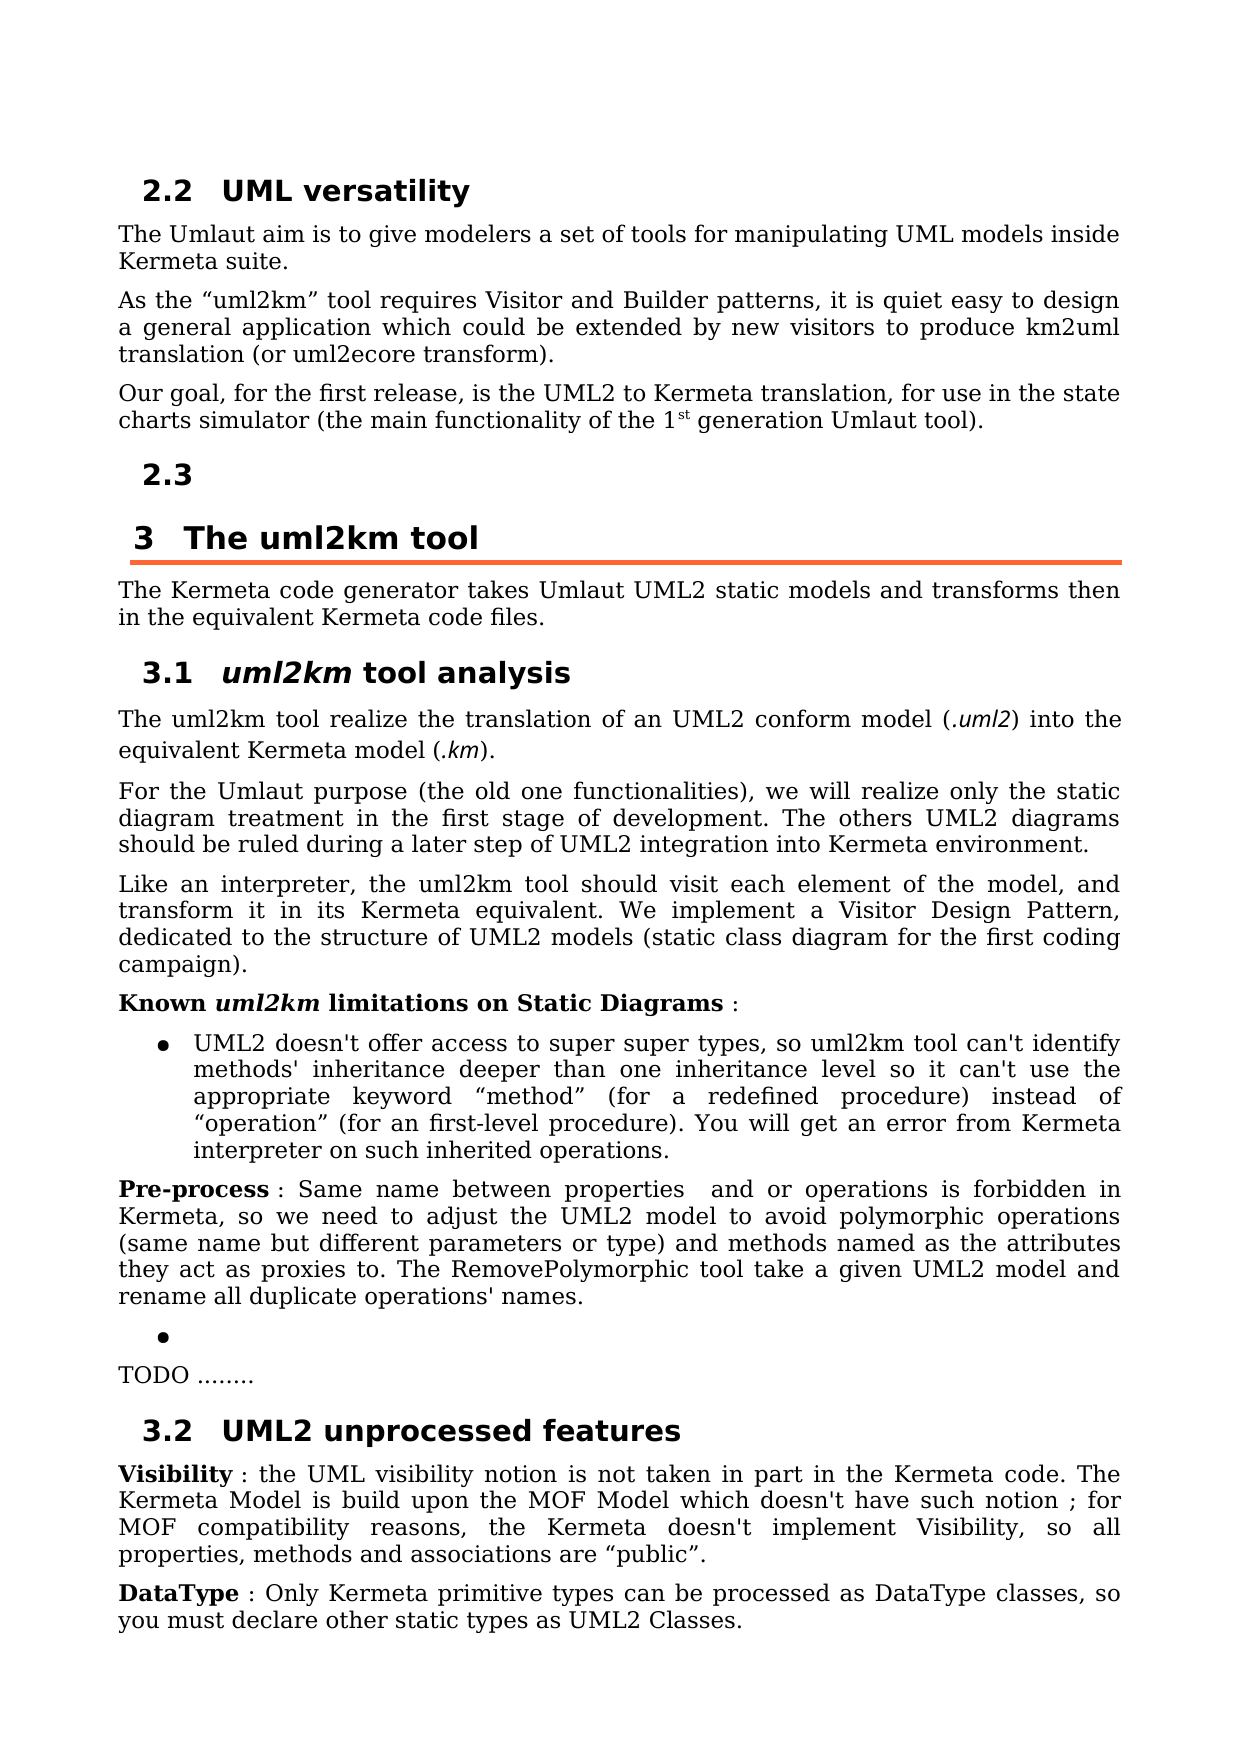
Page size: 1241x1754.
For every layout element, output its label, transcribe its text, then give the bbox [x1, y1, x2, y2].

text Pre-process : Same name between properties and or operations is forbidden in Kermeta, so we need to adjust the UML2 model to avoid polymorphic operations (same name but different parameters or type) and methods named as the attributes they act as proxies to. The RemovePolymorphic tool take a given UML2 model and rename all duplicate operations' names. [118, 1176, 1122, 1310]
list UML2 doesn't offer access to super super types, so uml2km tool can't identify methods' inheritance deeper than one inheritance level so it can't use the appropriate keyword “method” (for a redefined procedure) instead of “operation” (for an first-level procedure). You will get an error from Kermeta interpreter on such inherited operations. [156, 1030, 1122, 1164]
text Like an interpreter, the uml2km tool should visit each element of the model, and transform it in its Kermeta equivalent. We implement a Visitor Design Pattern, dedicated to the structure of UML2 models (static class diagram for the first coding campaign). [118, 871, 1122, 978]
text The Kermeta code generator takes Umlaut UML2 static models and transforms then in the equivalent Kermeta code files. [118, 578, 1122, 631]
text DataType : Only Kermeta primitive types can be processed as DataType classes, so you must declare other static types as UML2 Classes. [118, 1580, 1122, 1634]
text The uml2km tool realize the translation of an UML2 conform model (.uml2) into the equivalent Kermeta model (.km). [118, 703, 1122, 765]
text As the “uml2km” tool requires Visitor and Builder patterns, it is quiet easy to design a general application which could be extended by new visitors to produce km2uml translation (or uml2ecore transform). [118, 287, 1122, 367]
text The Umlaut aim is to give modelers a set of tools for manipulating UML models inside Kermeta suite. [118, 221, 1122, 275]
text Known uml2km limitations on Static Diagrams : [118, 990, 1122, 1017]
text Visibility : the UML visibility notion is not taken in part in the Kermeta code. The Kermeta Model is build upon the MOF Model which doesn't have such notion ; for MOF compatibility reasons, the Kermeta doesn't implement Visibility, so all properties, methods and associations are “public”. [118, 1461, 1122, 1568]
subtitle UML2 unprocessed features [142, 1414, 1122, 1448]
subtitle uml2km tool analysis [142, 656, 1122, 690]
text Our goal, for the first release, is the UML2 to Kermeta translation, for use in the state charts simulator (the main functionality of the 1st generation Umlaut tool). [118, 380, 1122, 433]
text For the Umlaut purpose (the old one functionalities), we will realize only the static diagram treatment in the first stage of development. The others UML2 diagrams should be ruled during a later step of UML2 integration into Kermeta environment. [118, 778, 1122, 858]
subtitle UML versatility [142, 174, 1122, 209]
text TODO ........ [118, 1362, 1122, 1389]
subtitle The uml2km tool [130, 518, 1122, 560]
